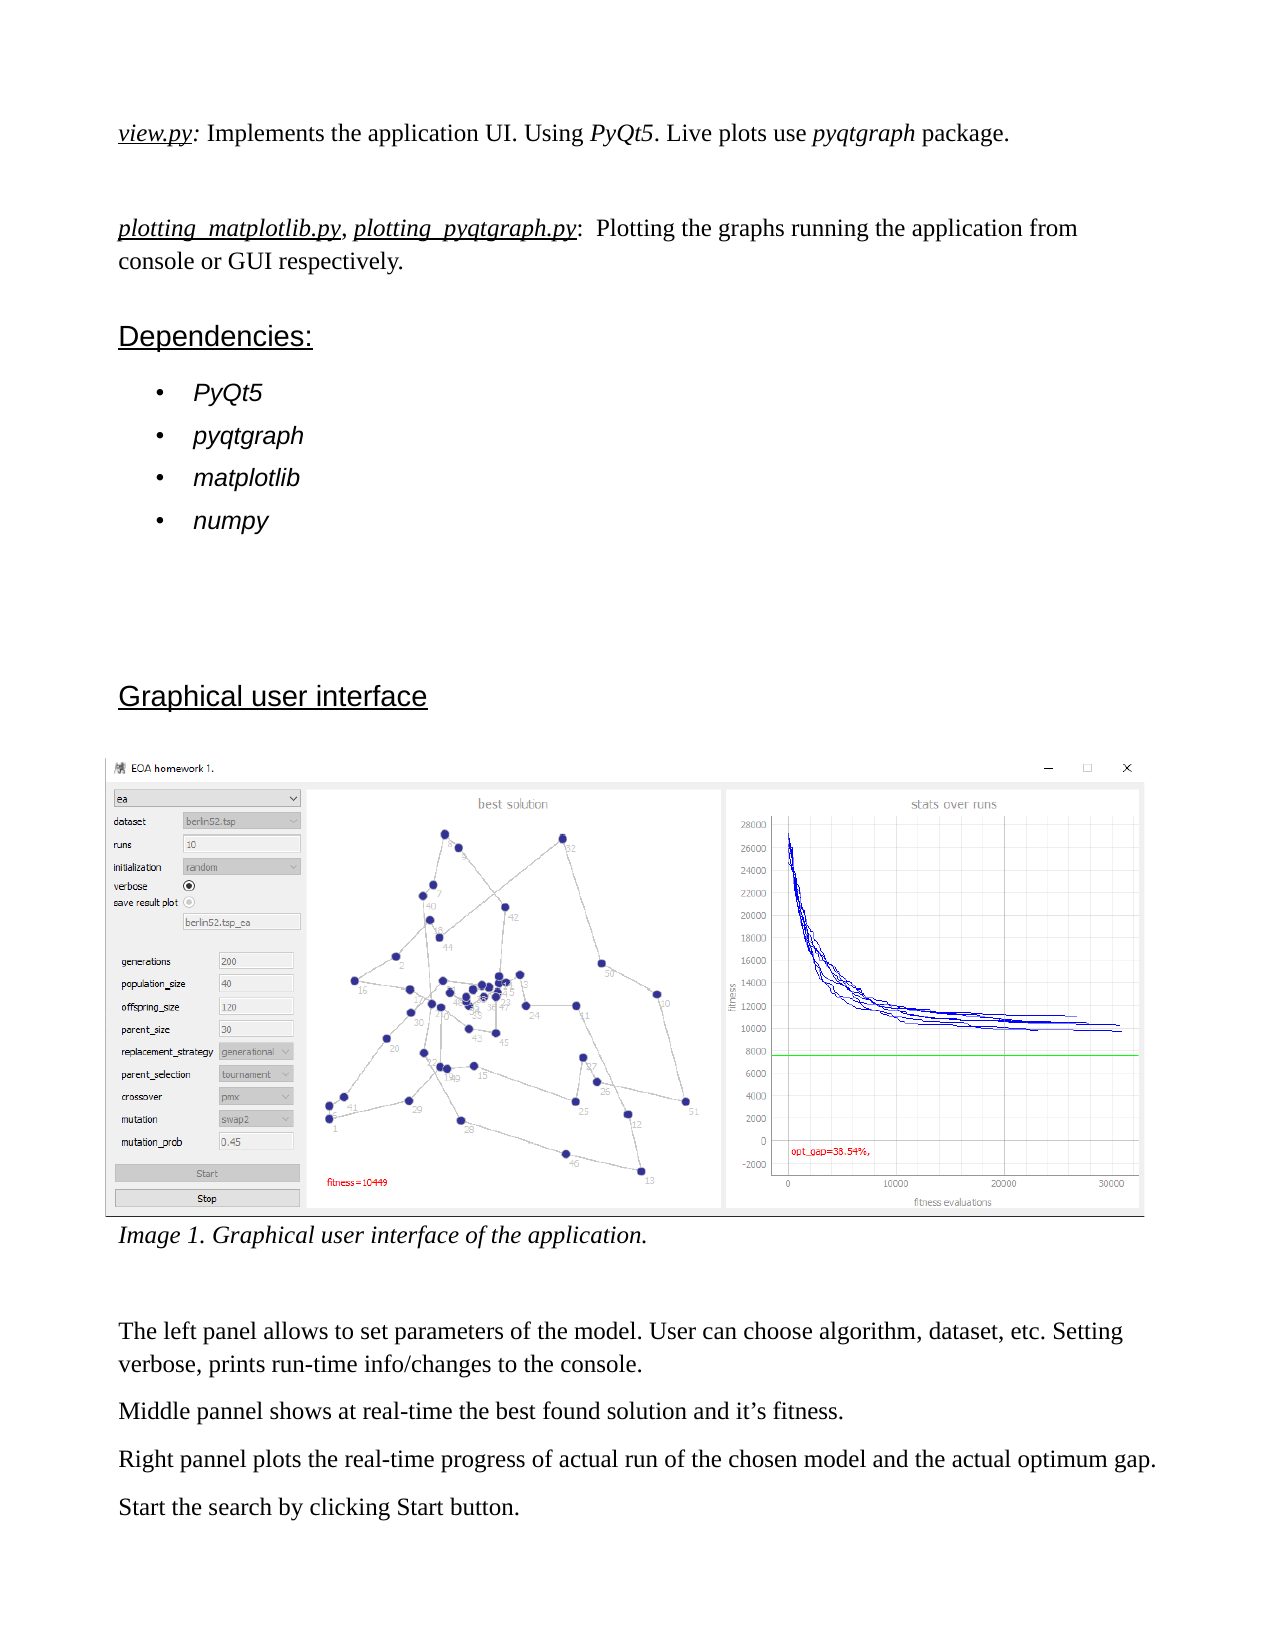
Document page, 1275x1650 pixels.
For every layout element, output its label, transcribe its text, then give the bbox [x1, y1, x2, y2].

text plotting_matplotlib.py, plotting_pyqtgraph.py: Plotting the graphs running the application from console or GUI respectively. [118, 213, 1157, 275]
text Start the search by clicking Start button. [118, 1492, 1157, 1520]
subtitle matplotlib [156, 463, 1157, 492]
subtitle Graphical user interface [118, 679, 1157, 713]
text Image 1. Graphical user interface of the application. [118, 773, 1157, 1249]
subtitle numpy [156, 506, 1157, 535]
text Middle pannel shows at real-time the best found solution and it’s fitness. [118, 1396, 1157, 1425]
subtitle pyqtgraph [156, 421, 1157, 449]
text view.py: Implements the application UI. Using PyQt5. Live plots use pyqtgraph package. [118, 118, 1157, 147]
subtitle PyQt5 [156, 378, 1157, 407]
subtitle Dependencies: [118, 319, 1157, 352]
text Right pannel plots the real-time progress of actual run of the chosen model and the actual optimum gap. [118, 1444, 1157, 1473]
text The left panel allows to set parameters of the model. User can choose algorithm, dataset, etc. Setting verbose, prints run-time info/changes to the console. [118, 1316, 1157, 1378]
